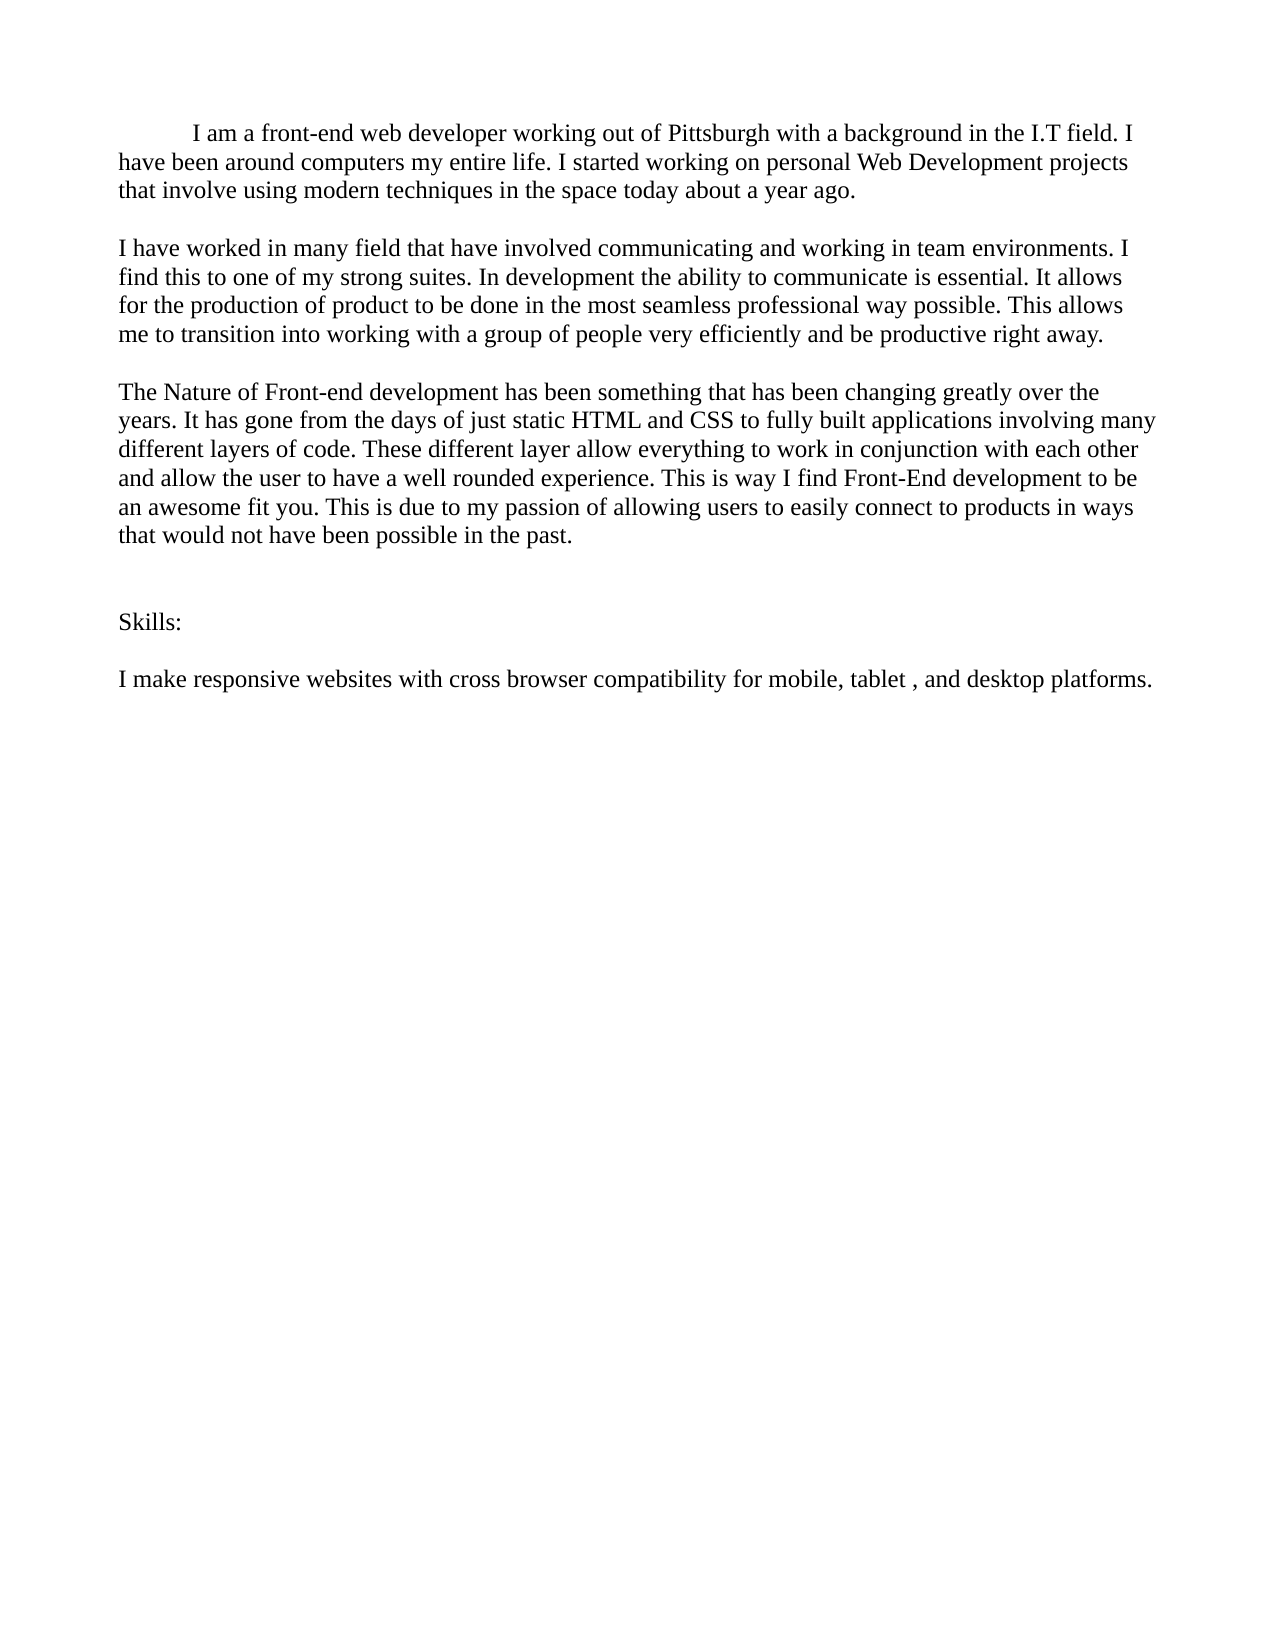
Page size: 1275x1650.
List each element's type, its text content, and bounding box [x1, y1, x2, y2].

text Skills: [118, 607, 1157, 636]
text I make responsive websites with cross browser compatibility for mobile, tablet , and desktop platforms. [118, 664, 1157, 693]
text I am a front-end web developer working out of Pittsburgh with a background in the I.T field. I have been around computers my entire life. I started working on personal Web Development projects that involve using modern techniques in the space today about a year ago. [118, 118, 1157, 204]
text The Nature of Front-end development has been something that has been changing greatly over the years. It has gone from the days of just static HTML and CSS to fully built applications involving many different layers of code. These different layer allow everything to work in conjunction with each other and allow the user to have a well rounded experience. This is way I find Front-End development to be an awesome fit you. This is due to my passion of allowing users to easily connect to products in ways that would not have been possible in the past. [118, 377, 1157, 549]
text I have worked in many field that have involved communicating and working in team environments. I find this to one of my strong suites. In development the ability to communicate is essential. It allows for the production of product to be done in the most seamless professional way possible. This allows me to transition into working with a group of people very efficiently and be productive right away. [118, 233, 1157, 348]
